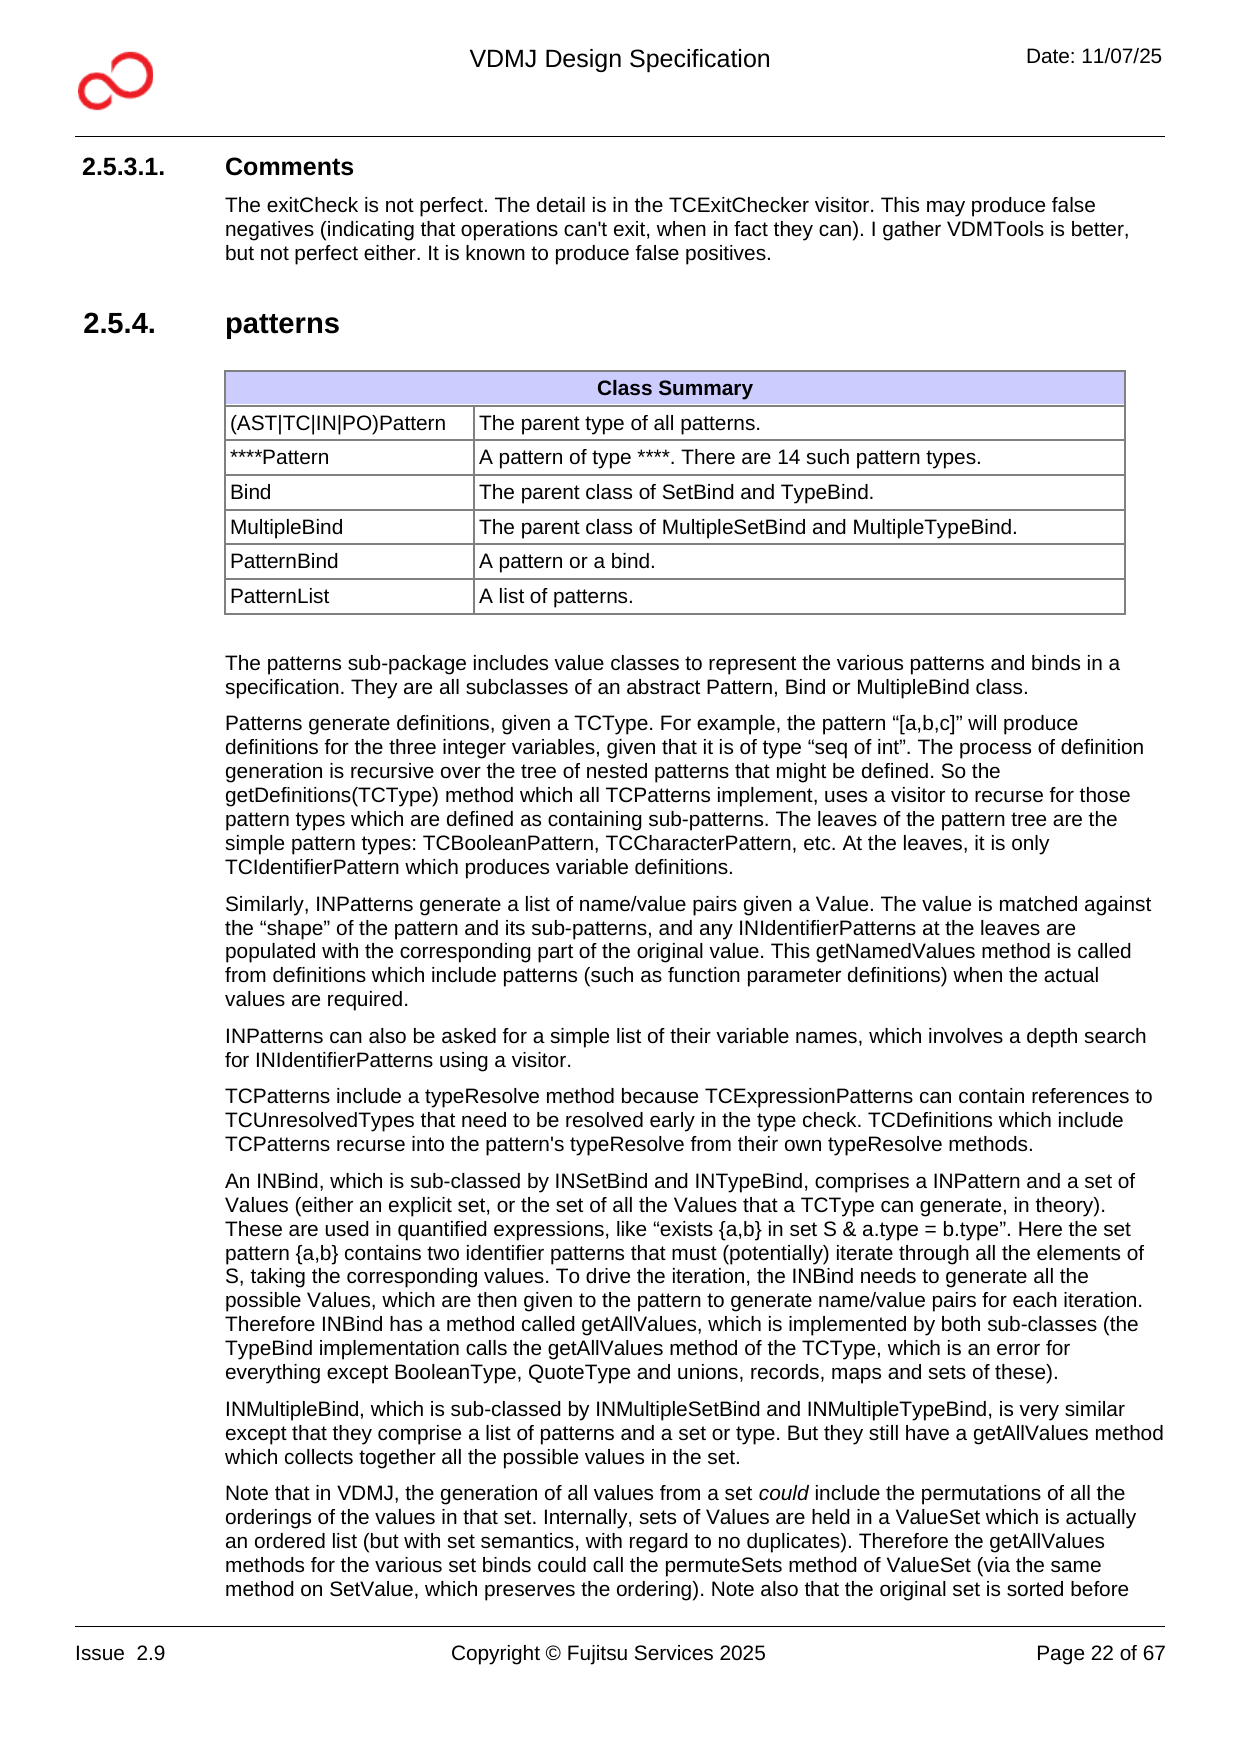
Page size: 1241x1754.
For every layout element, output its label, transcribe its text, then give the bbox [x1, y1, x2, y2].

table_cell A list of patterns. [475, 580, 1124, 613]
text TCPatterns include a typeResolve method because TCExpressionPatterns can contain references to TCUnresolvedTypes that need to be resolved early in the type check. TCDefinitions which include TCPatterns recurse into the pattern's typeResolve from their own typeResolve methods. [225, 1084, 1165, 1156]
text INMultipleBind, which is sub-classed by INMultipleSetBind and INMultipleTypeBind, is very similar except that they comprise a list of patterns and a set or type. But they still have a getAllValues method which collects together all the possible values in the set. [225, 1397, 1165, 1469]
table_cell PatternList [226, 580, 473, 613]
text The patterns sub-package includes value classes to represent the various patterns and binds in a specification. They are all subclasses of an abstract Pattern, Bind or MultipleBind class. [225, 651, 1165, 699]
table_cell MultipleBind [226, 511, 473, 543]
table_cell The parent class of MultipleSetBind and MultipleTypeBind. [475, 511, 1124, 543]
table_cell A pattern of type ****. There are 14 such pattern types. [475, 441, 1124, 474]
table_header Class Summary [226, 372, 1124, 404]
picture [78, 44, 153, 120]
subtitle patterns [75, 307, 1165, 340]
table_cell ****Pattern [226, 441, 473, 474]
text An INBind, which is sub-classed by INSetBind and INTypeBind, comprises a INPattern and a set of Values (either an explicit set, or the set of all the Values that a TCType can generate, in theory). These are used in quantified expressions, like “exists {a,b} in set S & a.type = b.type”. Here the set pattern {a,b} contains two identifier patterns that must (potentially) iterate through all the elements of S, taking the corresponding values. To drive the iteration, the INBind needs to generate all the possible Values, which are then given to the pattern to generate name/value pairs for each iteration. Therefore INBind has a method called getAllValues, which is implemented by both sub-classes (the TypeBind implementation calls the getAllValues method of the TCType, which is an error for everything except BooleanType, QuoteType and unions, records, maps and sets of these). [225, 1169, 1165, 1384]
text Similarly, INPatterns generate a list of name/value pairs given a Value. The value is matched against the “shape” of the pattern and its sub-patterns, and any INIdentifierPatterns at the leaves are populated with the corresponding part of the original value. This getNamedValues method is called from definitions which include patterns (such as function parameter definitions) when the actual values are required. [225, 892, 1165, 1012]
table_cell The parent type of all patterns. [475, 407, 1124, 439]
table_cell A pattern or a bind. [475, 545, 1124, 578]
table_cell Bind [226, 476, 473, 508]
table_cell PatternBind [226, 545, 473, 578]
text Patterns generate definitions, given a TCType. For example, the pattern “[a,b,c]” will produce definitions for the three integer variables, given that it is of type “seq of int”. The process of definition generation is recursive over the tree of nested patterns that might be defined. So the getDefinitions(TCType) method which all TCPatterns implement, uses a visitor to recurse for those pattern types which are defined as containing sub-patterns. The leaves of the pattern tree are the simple pattern types: TCBooleanPattern, TCCharacterPattern, etc. At the leaves, it is only TCIdentifierPattern which produces variable definitions. [225, 712, 1165, 879]
subtitle Comments [75, 152, 1165, 180]
text Note that in VDMJ, the generation of all values from a set could include the permutations of all the orderings of the values in that set. Internally, sets of Values are held in a ValueSet which is actually an ordered list (but with set semantics, with regard to no duplicates). Therefore the getAllValues methods for the various set binds could call the permuteSets method of ValueSet (via the same method on SetValue, which preserves the ordering). Note also that the original set is sorted before [225, 1481, 1165, 1601]
text INPatterns can also be asked for a simple list of their variable names, which involves a depth search for INIdentifierPatterns using a visitor. [225, 1024, 1165, 1072]
table_cell The parent class of SetBind and TypeBind. [475, 476, 1124, 508]
text The exitCheck is not perfect. The detail is in the TCExitChecker visitor. This may produce false negatives (indicating that operations can't exit, when in fact they can). I gather VDMTools is better, but not perfect either. It is known to produce false positives. [225, 193, 1165, 265]
table_cell (AST|TC|IN|PO)Pattern [226, 407, 473, 439]
